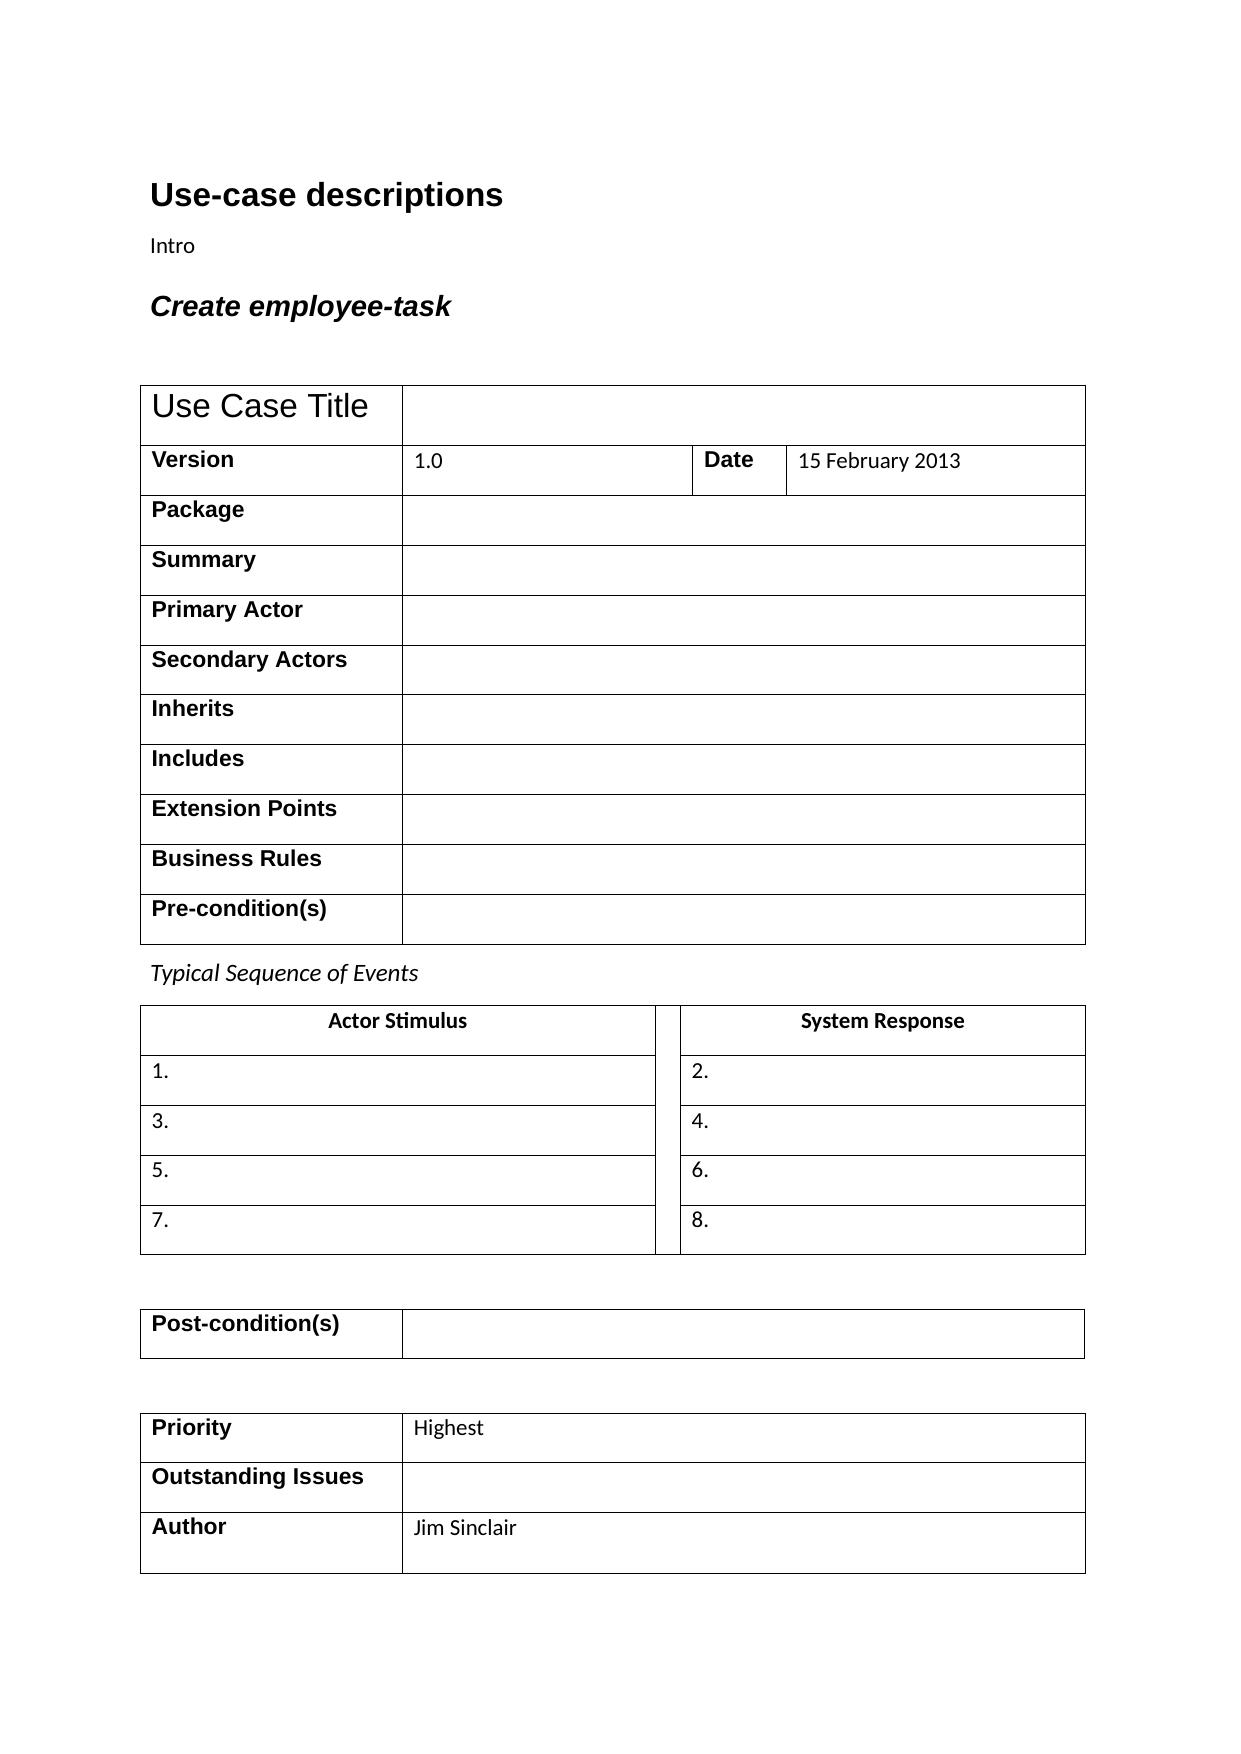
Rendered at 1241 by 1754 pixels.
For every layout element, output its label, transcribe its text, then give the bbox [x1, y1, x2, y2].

table_cell 4. [681, 1106, 1085, 1154]
table_header [1086, 1413, 1203, 1462]
table_cell 7. [141, 1206, 655, 1254]
table_cell Includes [141, 745, 402, 794]
subtitle Use-case descriptions [150, 175, 1090, 213]
table_cell [403, 695, 1085, 744]
table_cell Secondary Actors [141, 646, 402, 694]
table_header [403, 1310, 1084, 1358]
table_cell 1.0 [403, 446, 692, 495]
table_cell [403, 546, 1085, 594]
text Typical Sequence of Events [150, 957, 1090, 988]
table_cell Summary [141, 546, 402, 594]
table_cell [403, 596, 1085, 644]
table_cell Package [141, 496, 402, 545]
table_cell 8. [681, 1206, 1085, 1254]
table_header System Response [681, 1006, 1085, 1055]
table_cell [1086, 1462, 1203, 1512]
table_cell [403, 745, 1085, 794]
table_cell [403, 496, 1085, 545]
table_cell Pre-condition(s) [141, 895, 402, 944]
table_cell Business Rules [141, 845, 402, 894]
table_cell 2. [681, 1056, 1085, 1105]
table_cell [1086, 1512, 1203, 1572]
table_cell 3. [141, 1106, 655, 1154]
table_cell [403, 895, 1085, 944]
table_cell [403, 646, 1085, 694]
table_cell Date [693, 446, 786, 495]
table_cell 1. [141, 1056, 655, 1105]
table_cell Primary Actor [141, 596, 402, 644]
table_cell 6. [681, 1156, 1085, 1204]
table_header Actor Stimulus [141, 1006, 655, 1055]
table_header Post-condition(s) [141, 1310, 402, 1358]
table_cell Outstanding Issues [141, 1463, 402, 1512]
subtitle Create employee-task [150, 289, 1090, 322]
table_cell Inherits [141, 695, 402, 744]
table_cell 5. [141, 1156, 655, 1204]
table_cell Version [141, 446, 402, 495]
table_cell [403, 1463, 1085, 1512]
table_cell Author [141, 1513, 402, 1572]
table_cell Jim Sinclair [403, 1513, 1085, 1572]
table_header Priority [141, 1414, 402, 1462]
text Intro [150, 232, 1090, 260]
table_header Highest [403, 1414, 1085, 1462]
table_cell [403, 795, 1085, 844]
table_header Use Case Title [141, 386, 402, 445]
table_cell [403, 845, 1085, 894]
table_header [656, 1006, 680, 1254]
table_cell Extension Points [141, 795, 402, 844]
table_header [403, 386, 1085, 445]
table_cell 15 February 2013 [787, 446, 1085, 495]
